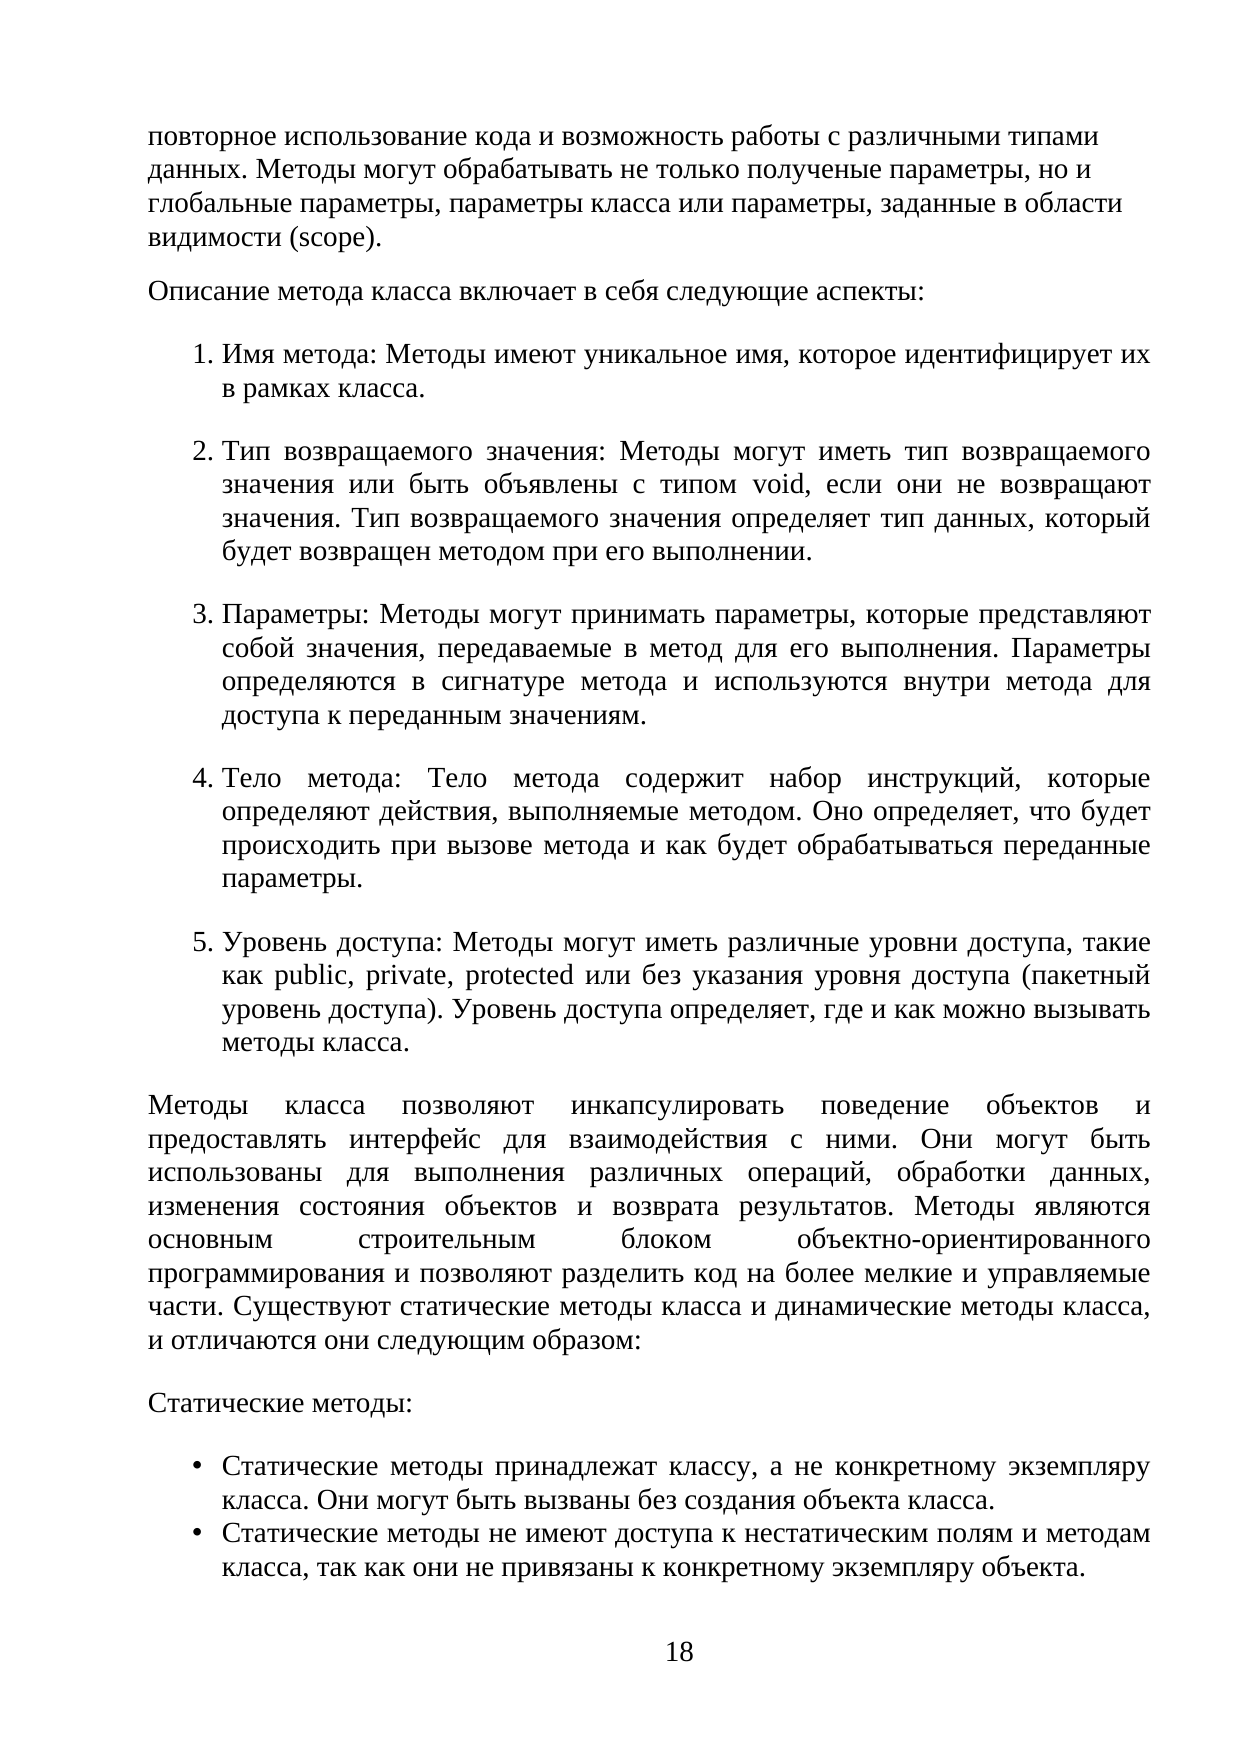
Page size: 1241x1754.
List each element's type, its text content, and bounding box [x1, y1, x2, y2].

list Имя метода: Методы имеют уникальное имя, которое идентифицирует их в рамках класса. [192, 336, 1152, 403]
text Описание метода класса включает в себя следующие аспекты: [148, 273, 1152, 307]
list Статические методы принадлежат классу, а не конкретному экземпляру класса. Они могут быть вызваны без создания объекта класса. [192, 1448, 1152, 1515]
text Статические методы: [148, 1385, 1152, 1419]
list Параметры: Методы могут принимать параметры, которые представляют собой значения, передаваемые в метод для его выполнения. Параметры определяются в сигнатуре метода и используются внутри метода для доступа к переданным значениям. [192, 596, 1152, 731]
list Тип возвращаемого значения: Методы могут иметь тип возвращаемого значения или быть объявлены с типом void, если они не возвращают значения. Тип возвращаемого значения определяет тип данных, который будет возвращен методом при его выполнении. [192, 433, 1152, 567]
list Тело метода: Тело метода содержит набор инструкций, которые определяют действия, выполняемые методом. Оно определяет, что будет происходить при вызове метода и как будет обрабатываться переданные параметры. [192, 760, 1152, 894]
text повторное использование кода и возможность работы с различными типами данных. Mетоды могут обрабатывать не только полученые параметры, но и глобальные параметры, параметры класса или параметры, заданные в области видимости (scope). [148, 118, 1152, 252]
text Методы класса позволяют инкапсулировать поведение объектов и предоставлять интерфейс для взаимодействия с ними. Они могут быть использованы для выполнения различных операций, обработки данных, изменения состояния объектов и возврата результатов. Методы являются основным строительным блоком объектно-ориентированного программирования и позволяют разделить код на более мелкие и управляемые части. Существуют статические методы класса и динамические методы класса, и отличаются они следующим образом: [148, 1087, 1152, 1356]
list Статические методы не имеют доступа к нестатическим полям и методам класса, так как они не привязаны к конкретному экземпляру объекта. [192, 1515, 1152, 1582]
list Уровень доступа: Методы могут иметь различные уровни доступа, такие как public, private, protected или без указания уровня доступа (пакетный уровень доступа). Уровень доступа определяет, где и как можно вызывать методы класса. [192, 924, 1152, 1058]
